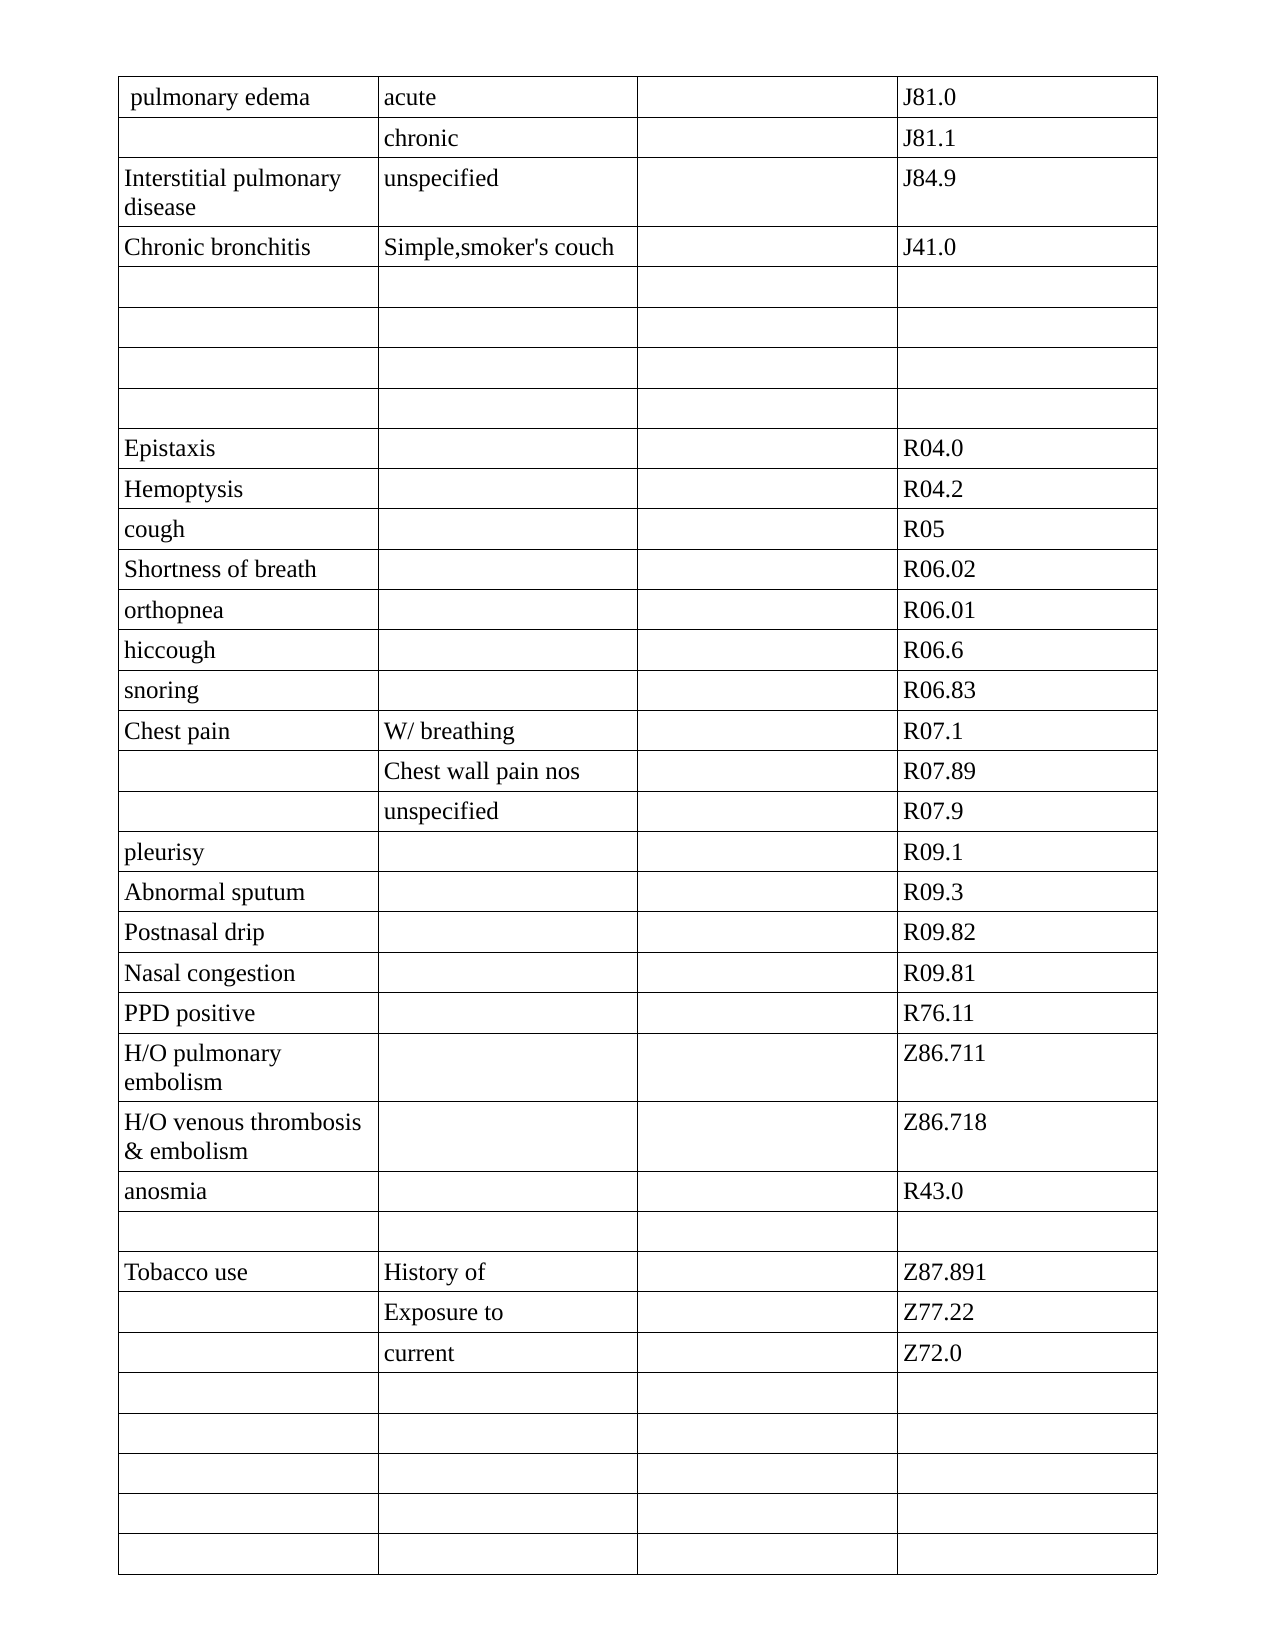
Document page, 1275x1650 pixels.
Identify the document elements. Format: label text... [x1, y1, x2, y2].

table_cell [638, 1534, 897, 1574]
table_cell Exposure to [379, 1292, 637, 1332]
table_cell Tobacco use [119, 1252, 378, 1291]
table_cell [379, 630, 637, 669]
table_cell [638, 1102, 897, 1171]
table_cell R07.1 [898, 711, 1157, 750]
table_cell [379, 1494, 637, 1533]
table_cell Interstitial pulmonary disease [119, 158, 378, 226]
table_cell [379, 509, 637, 549]
table_cell [119, 267, 378, 307]
table_cell R09.81 [898, 953, 1157, 992]
table_cell unspecified [379, 792, 637, 831]
table_cell J41.0 [898, 227, 1157, 266]
table_cell R05 [898, 509, 1157, 549]
table_cell [898, 1212, 1157, 1251]
table_cell [379, 1172, 637, 1211]
table_cell [638, 227, 897, 266]
table_cell [119, 792, 378, 831]
table_cell R04.2 [898, 469, 1157, 508]
table_cell [638, 1333, 897, 1372]
table_cell [119, 1373, 378, 1412]
table_cell Chronic bronchitis [119, 227, 378, 266]
table_cell R06.6 [898, 630, 1157, 669]
table_cell [638, 993, 897, 1032]
table_cell R76.11 [898, 993, 1157, 1032]
table_cell [898, 348, 1157, 387]
table_cell [638, 1494, 897, 1533]
table_cell H/O venous thrombosis & embolism [119, 1102, 378, 1171]
table_cell [638, 509, 897, 549]
table_cell J84.9 [898, 158, 1157, 226]
table_cell [638, 792, 897, 831]
table_cell R09.1 [898, 832, 1157, 871]
table_cell Chest wall pain nos [379, 751, 637, 791]
table_cell W/ breathing [379, 711, 637, 750]
table_cell chronic [379, 118, 637, 157]
table_cell R06.83 [898, 671, 1157, 710]
table_cell [379, 1034, 637, 1101]
table_cell R07.9 [898, 792, 1157, 831]
table_cell [119, 1333, 378, 1372]
table_cell [379, 550, 637, 589]
table_cell [638, 118, 897, 157]
table_cell Hemoptysis [119, 469, 378, 508]
table_cell [119, 308, 378, 347]
table_cell [898, 1534, 1157, 1574]
table_cell [898, 1414, 1157, 1453]
table_cell [638, 630, 897, 669]
table_cell [119, 348, 378, 387]
table_cell [638, 550, 897, 589]
table_cell R43.0 [898, 1172, 1157, 1211]
table_cell [119, 118, 378, 157]
table_cell [638, 1292, 897, 1332]
table_cell [119, 1494, 378, 1533]
table_cell R09.3 [898, 872, 1157, 911]
table_cell anosmia [119, 1172, 378, 1211]
table_cell pleurisy [119, 832, 378, 871]
table_cell [638, 872, 897, 911]
table_cell [379, 1102, 637, 1171]
table_cell R09.82 [898, 912, 1157, 952]
table_cell [379, 308, 637, 347]
table_cell [638, 469, 897, 508]
table_cell H/O pulmonary embolism [119, 1034, 378, 1101]
table_cell [898, 389, 1157, 428]
table_cell History of [379, 1252, 637, 1291]
table_header pulmonary edema [119, 77, 378, 117]
table_cell [638, 1252, 897, 1291]
table_header acute [379, 77, 637, 117]
table_header [638, 77, 897, 117]
table_cell [638, 389, 897, 428]
table_cell [638, 1414, 897, 1453]
table_cell [379, 469, 637, 508]
table_cell [638, 1172, 897, 1211]
table_cell [379, 912, 637, 952]
table_cell Shortness of breath [119, 550, 378, 589]
table_cell [379, 1534, 637, 1574]
table_cell [638, 711, 897, 750]
table_cell [898, 1454, 1157, 1493]
table_cell Z77.22 [898, 1292, 1157, 1332]
table_cell [379, 590, 637, 629]
table_cell [898, 1373, 1157, 1412]
table_cell [638, 308, 897, 347]
table_cell snoring [119, 671, 378, 710]
table_cell [379, 389, 637, 428]
table_cell [379, 348, 637, 387]
table_header J81.0 [898, 77, 1157, 117]
table_cell [638, 671, 897, 710]
table_cell [379, 993, 637, 1032]
table_cell Z86.718 [898, 1102, 1157, 1171]
table_cell [379, 429, 637, 468]
table_cell [898, 267, 1157, 307]
table_cell [638, 953, 897, 992]
table_cell R06.01 [898, 590, 1157, 629]
table_cell [119, 1414, 378, 1453]
table_cell Z87.891 [898, 1252, 1157, 1291]
table_cell [379, 1212, 637, 1251]
table_cell cough [119, 509, 378, 549]
table_cell unspecified [379, 158, 637, 226]
table_cell [119, 1292, 378, 1332]
table_cell [119, 1212, 378, 1251]
table_cell [638, 1034, 897, 1101]
table_cell orthopnea [119, 590, 378, 629]
table_cell [638, 348, 897, 387]
table_cell hiccough [119, 630, 378, 669]
table_cell [379, 953, 637, 992]
table_cell R07.89 [898, 751, 1157, 791]
table_cell [379, 1373, 637, 1412]
table_cell R06.02 [898, 550, 1157, 589]
table_cell Epistaxis [119, 429, 378, 468]
table_cell [638, 1454, 897, 1493]
table_cell Z72.0 [898, 1333, 1157, 1372]
table_cell Abnormal sputum [119, 872, 378, 911]
table_cell [119, 389, 378, 428]
table_cell [638, 158, 897, 226]
table_cell [638, 1212, 897, 1251]
table_cell [379, 1454, 637, 1493]
table_cell [638, 267, 897, 307]
table_cell current [379, 1333, 637, 1372]
table_cell Nasal congestion [119, 953, 378, 992]
table_cell [119, 1454, 378, 1493]
table_cell R04.0 [898, 429, 1157, 468]
table_cell PPD positive [119, 993, 378, 1032]
table_cell [638, 1373, 897, 1412]
table_cell Simple,smoker's couch [379, 227, 637, 266]
table_cell [898, 308, 1157, 347]
table_cell Postnasal drip [119, 912, 378, 952]
table_cell [379, 872, 637, 911]
table_cell [638, 429, 897, 468]
table_cell [379, 267, 637, 307]
table_cell [379, 671, 637, 710]
table_cell [379, 832, 637, 871]
table_cell J81.1 [898, 118, 1157, 157]
table_cell [119, 1534, 378, 1574]
table_cell [898, 1494, 1157, 1533]
table_cell [638, 912, 897, 952]
table_cell [119, 751, 378, 791]
table_cell Z86.711 [898, 1034, 1157, 1101]
table_cell [379, 1414, 637, 1453]
table_cell [638, 590, 897, 629]
table_cell [638, 832, 897, 871]
table_cell [638, 751, 897, 791]
table_cell Chest pain [119, 711, 378, 750]
